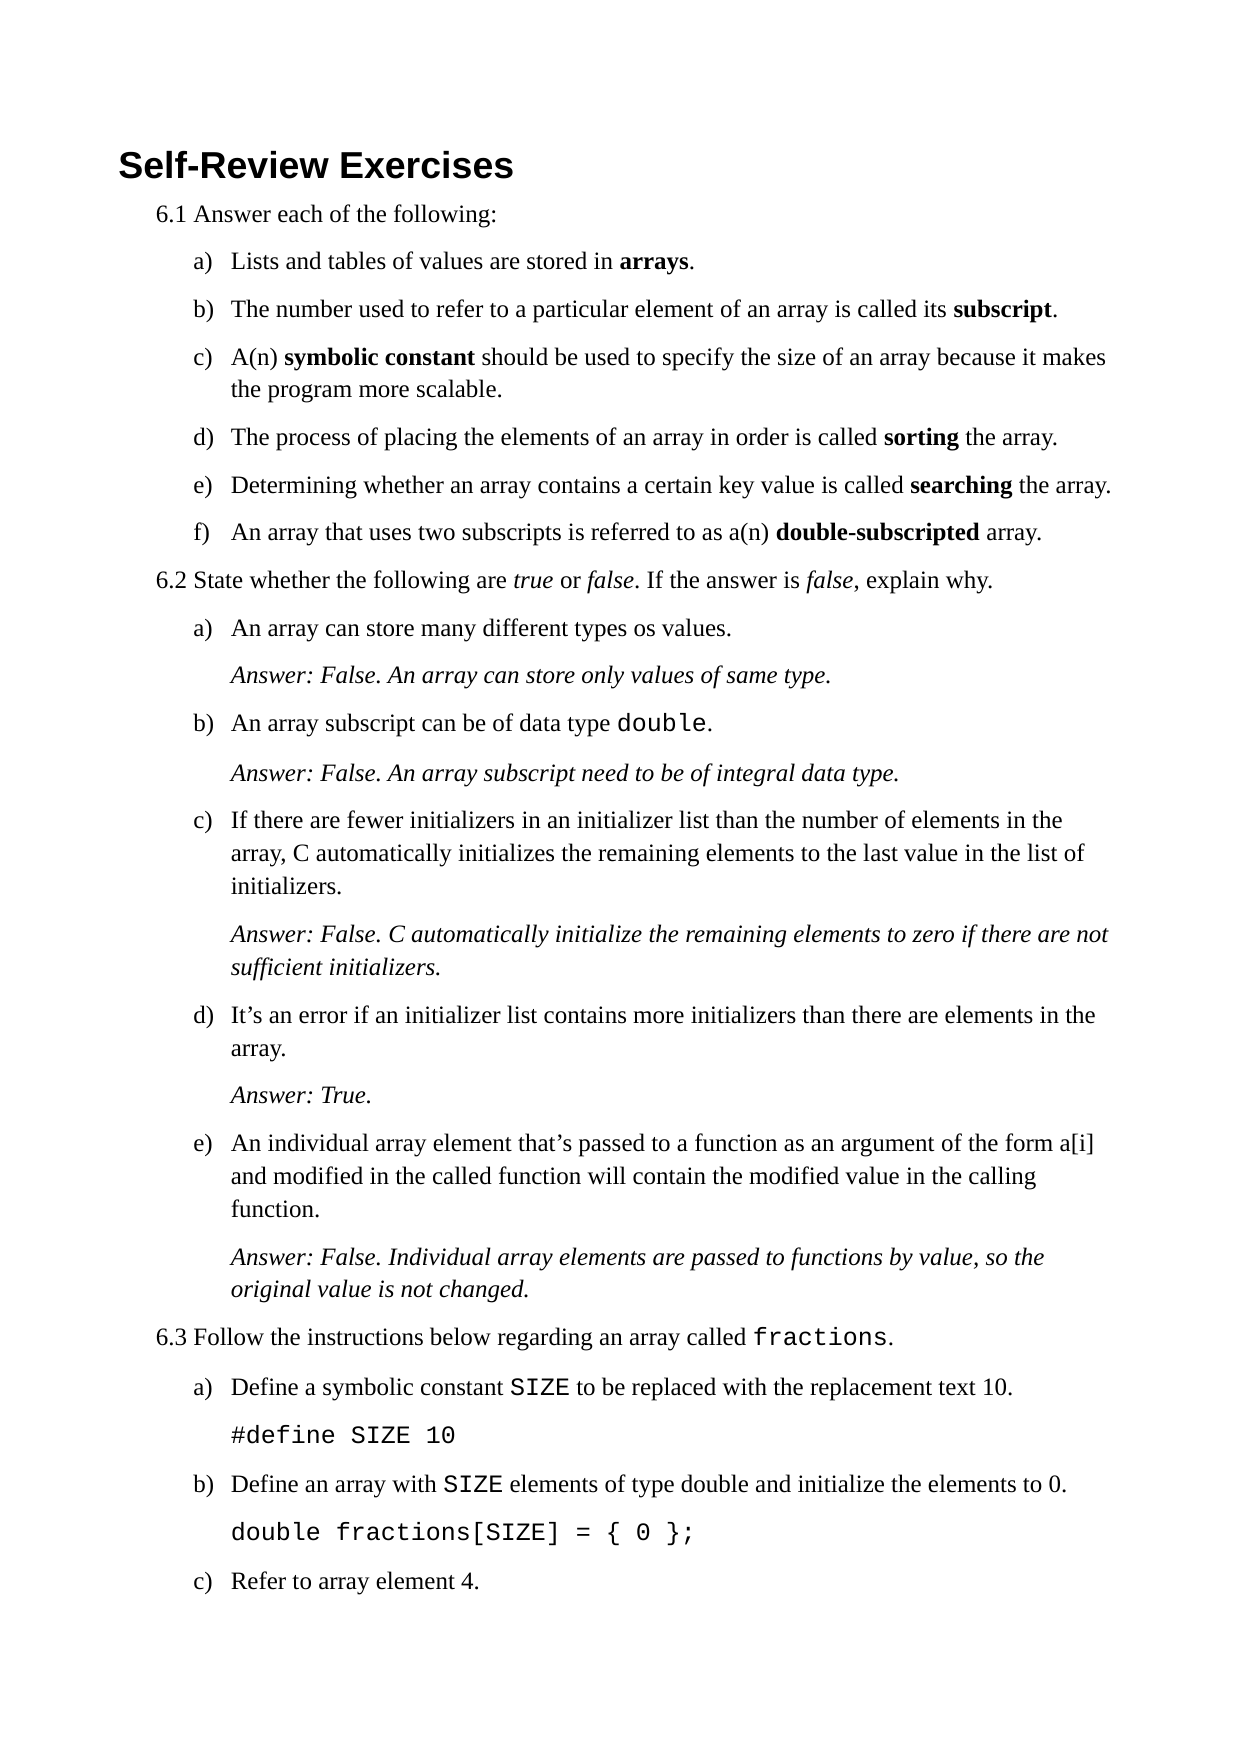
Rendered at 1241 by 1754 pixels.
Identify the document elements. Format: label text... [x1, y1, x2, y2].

list #define SIZE 10 [193, 1422, 1122, 1451]
list Answer: True. [193, 1080, 1122, 1109]
list double fractions[SIZE] = { 0 }; [193, 1519, 1122, 1548]
list Answer: False. An array can store only values of same type. [193, 660, 1122, 689]
subtitle Self-Review Exercises [118, 143, 1122, 186]
list Lists and tables of values are stored in arrays. [193, 246, 1122, 275]
list An array can store many different types os values. [193, 613, 1122, 641]
list Refer to array element 4. [193, 1566, 1122, 1595]
list Answer: False. C automatically initialize the remaining elements to zero if there are not sufficient initializers. [193, 919, 1122, 981]
list A(n) symbolic constant should be used to specify the size of an array because it makes the program more scalable. [193, 342, 1122, 403]
list An array that uses two subscripts is referred to as a(n) double-subscripted array. [193, 517, 1122, 546]
list The process of placing the elements of an array in order is called sorting the array. [193, 422, 1122, 451]
list Define a symbolic constant SIZE to be replaced with the replacement text 10. [193, 1372, 1122, 1403]
list An individual array element that’s passed to a function as an argument of the form a[i] and modified in the called function will contain the modified value in the calling function. [193, 1128, 1122, 1223]
list The number used to refer to a particular element of an array is called its subscript. [193, 294, 1122, 323]
list Answer: False. Individual array elements are passed to functions by value, so the original value is not changed. [193, 1242, 1122, 1303]
list An array subscript can be of data type double. [193, 708, 1122, 739]
list Define an array with SIZE elements of type double and initialize the elements to 0. [193, 1469, 1122, 1500]
list Answer each of the following: [156, 199, 1122, 227]
list If there are fewer initializers in an initializer list than the number of elements in the array, C automatically initializes the remaining elements to the last value in the list of initializers. [193, 805, 1122, 900]
list Answer: False. An array subscript need to be of integral data type. [193, 758, 1122, 787]
list Determining whether an array contains a certain key value is called searching the array. [193, 470, 1122, 498]
list State whether the following are true or false. If the answer is false, explain why. [156, 565, 1122, 594]
list Follow the instructions below regarding an array called fractions. [156, 1322, 1122, 1353]
list It’s an error if an initializer list contains more initializers than there are elements in the array. [193, 1000, 1122, 1061]
